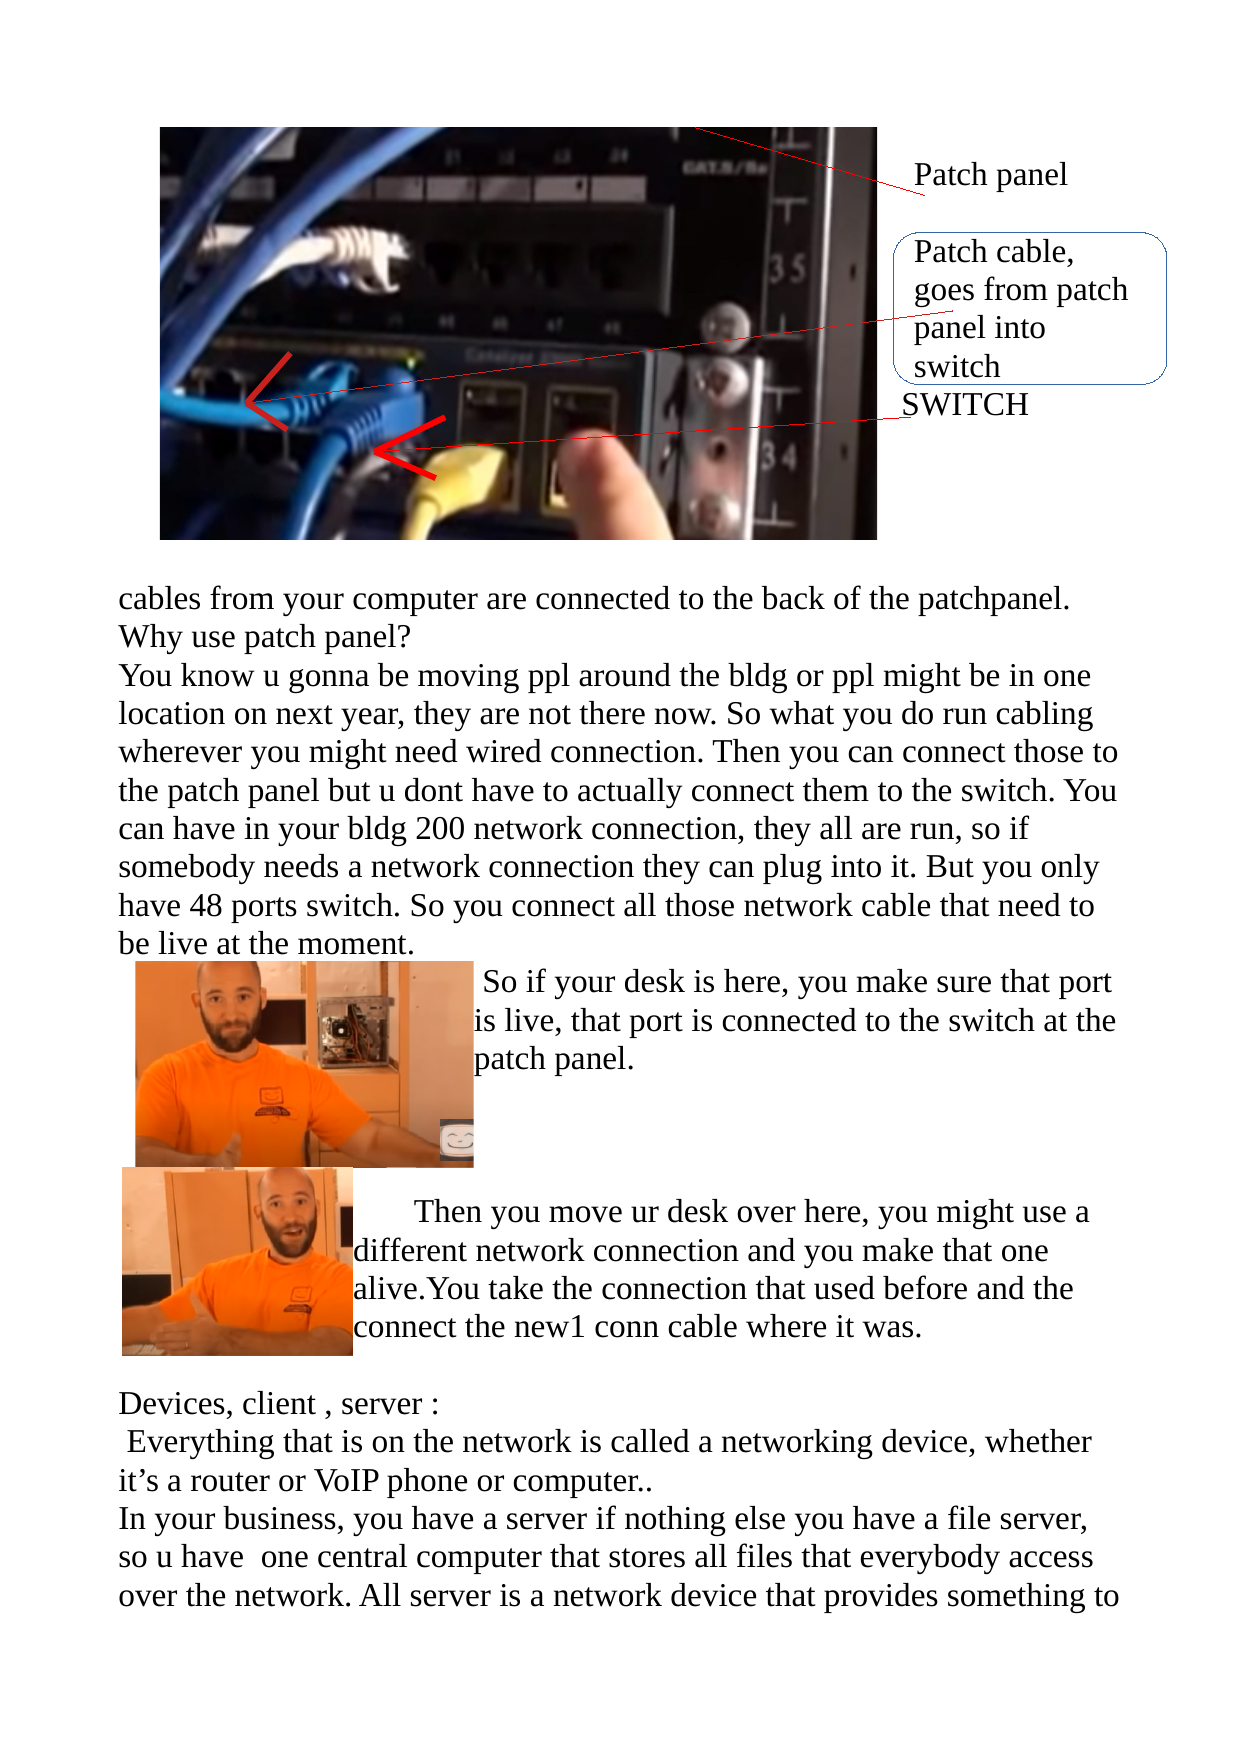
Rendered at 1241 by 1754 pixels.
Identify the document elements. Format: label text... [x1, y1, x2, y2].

text Devices, client , server : [118, 1383, 1122, 1421]
text Why use patch panel? [118, 616, 1122, 655]
text You know u gonna be moving ppl around the bldg or ppl might be in one location on next year, they are not there now. So what you do run cabling wherever you might need wired connection. Then you can connect those to the patch panel but u dont have to actually connect them to the switch. You can have in your bldg 200 network connection, they all are run, so if somebody needs a network connection they can plug into it. But you only have 48 ports switch. So you connect all those network cable that need to be live at the moment. [118, 655, 1122, 961]
picture [159, 127, 878, 540]
text In your business, you have a server if nothing else you have a file server, so u have one central computer that stores all files that everybody access over the network. All server is a network device that provides something to [118, 1498, 1122, 1613]
text cables from your computer are connected to the back of the patchpanel. [118, 578, 1122, 616]
text Then you move ur desk over here, you might use a different network connection and you make that one alive.You take the connection that used before and the connect the new1 conn cable where it was. [353, 1191, 1122, 1345]
text Everything that is on the network is called a networking device, whether it’s a router or VoIP phone or computer.. [118, 1421, 1122, 1498]
picture [121, 961, 474, 1356]
text So if your desk is here, you make sure that port is live, that port is connected to the switch at the patch panel. [474, 961, 1122, 1076]
